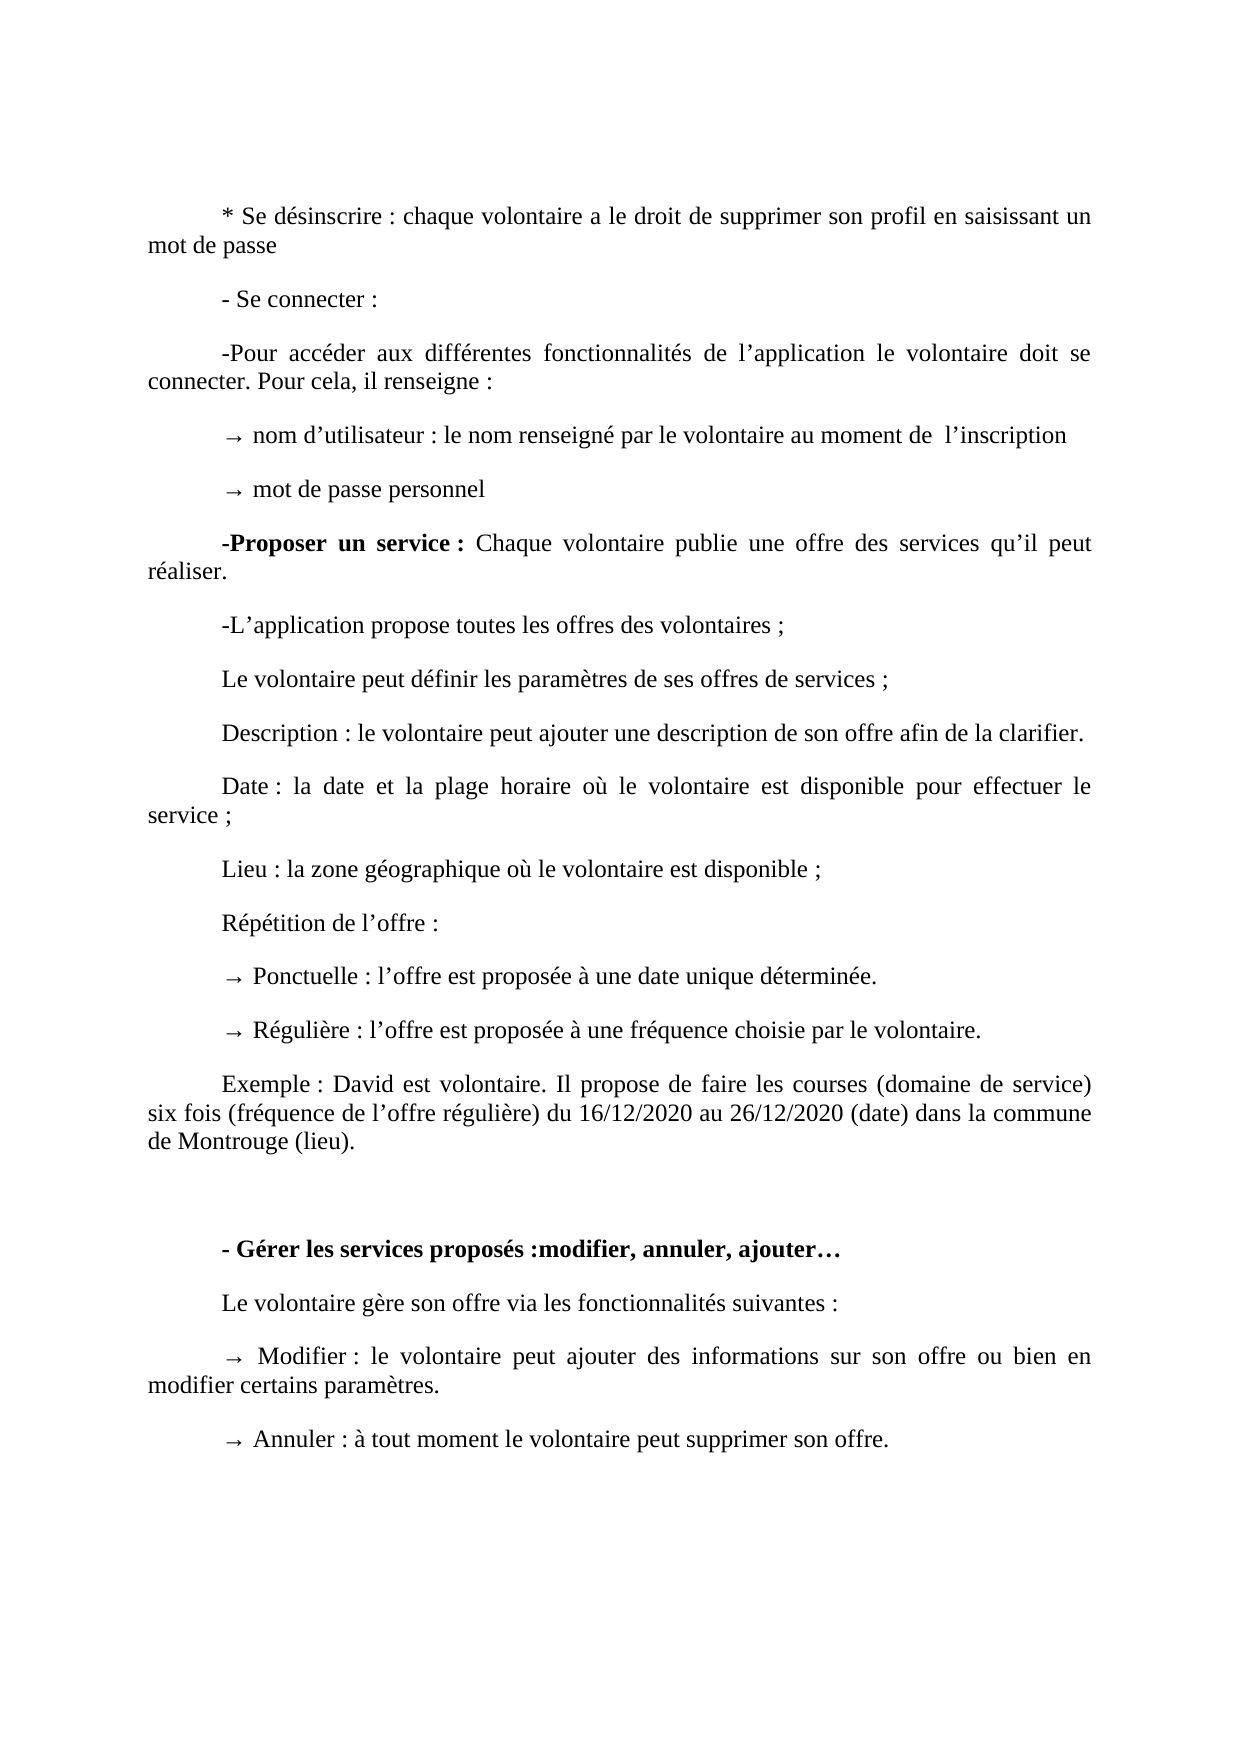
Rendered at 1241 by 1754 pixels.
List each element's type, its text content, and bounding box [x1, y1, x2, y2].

text * Se désinscrire : chaque volontaire a le droit de supprimer son profil en saisissant un mot de passe [148, 201, 1092, 259]
text → Annuler : à tout moment le volontaire peut supprimer son offre. [148, 1424, 1092, 1453]
text Date : la date et la plage horaire où le volontaire est disponible pour effectuer le service ; [148, 771, 1092, 829]
text Le volontaire peut définir les paramètres de ses offres de services ; [148, 664, 1092, 693]
text -Proposer un service : Chaque volontaire publie une offre des services qu’il peut réaliser. [148, 528, 1092, 585]
text Description : le volontaire peut ajouter une description de son offre afin de la clarifier. [148, 718, 1092, 746]
text -L’application propose toutes les offres des volontaires ; [148, 610, 1092, 639]
text Le volontaire gère son offre via les fonctionnalités suivantes : [148, 1288, 1092, 1316]
text Répétition de l’offre : [148, 908, 1092, 936]
text - Gérer les services proposés :modifier, annuler, ajouter… [148, 1234, 1092, 1263]
text → Ponctuelle : l’offre est proposée à une date unique déterminée. [148, 961, 1092, 990]
text → Régulière : l’offre est proposée à une fréquence choisie par le volontaire. [148, 1015, 1092, 1044]
text -Pour accéder aux différentes fonctionnalités de l’application le volontaire doit se connecter. Pour cela, il renseigne : [148, 338, 1092, 395]
text → Modifier : le volontaire peut ajouter des informations sur son offre ou bien en modifier certains paramètres. [148, 1341, 1092, 1399]
text - Se connecter : [148, 284, 1092, 313]
text Exemple : David est volontaire. Il propose de faire les courses (domaine de service) six fois (fréquence de l’offre régulière) du 16/12/2020 au 26/12/2020 (date) dans la commune de Montrouge (lieu). [148, 1069, 1092, 1155]
text Lieu : la zone géographique où le volontaire est disponible ; [148, 854, 1092, 883]
text → mot de passe personnel [148, 474, 1092, 503]
text → nom d’utilisateur : le nom renseigné par le volontaire au moment de l’inscription [148, 420, 1092, 449]
